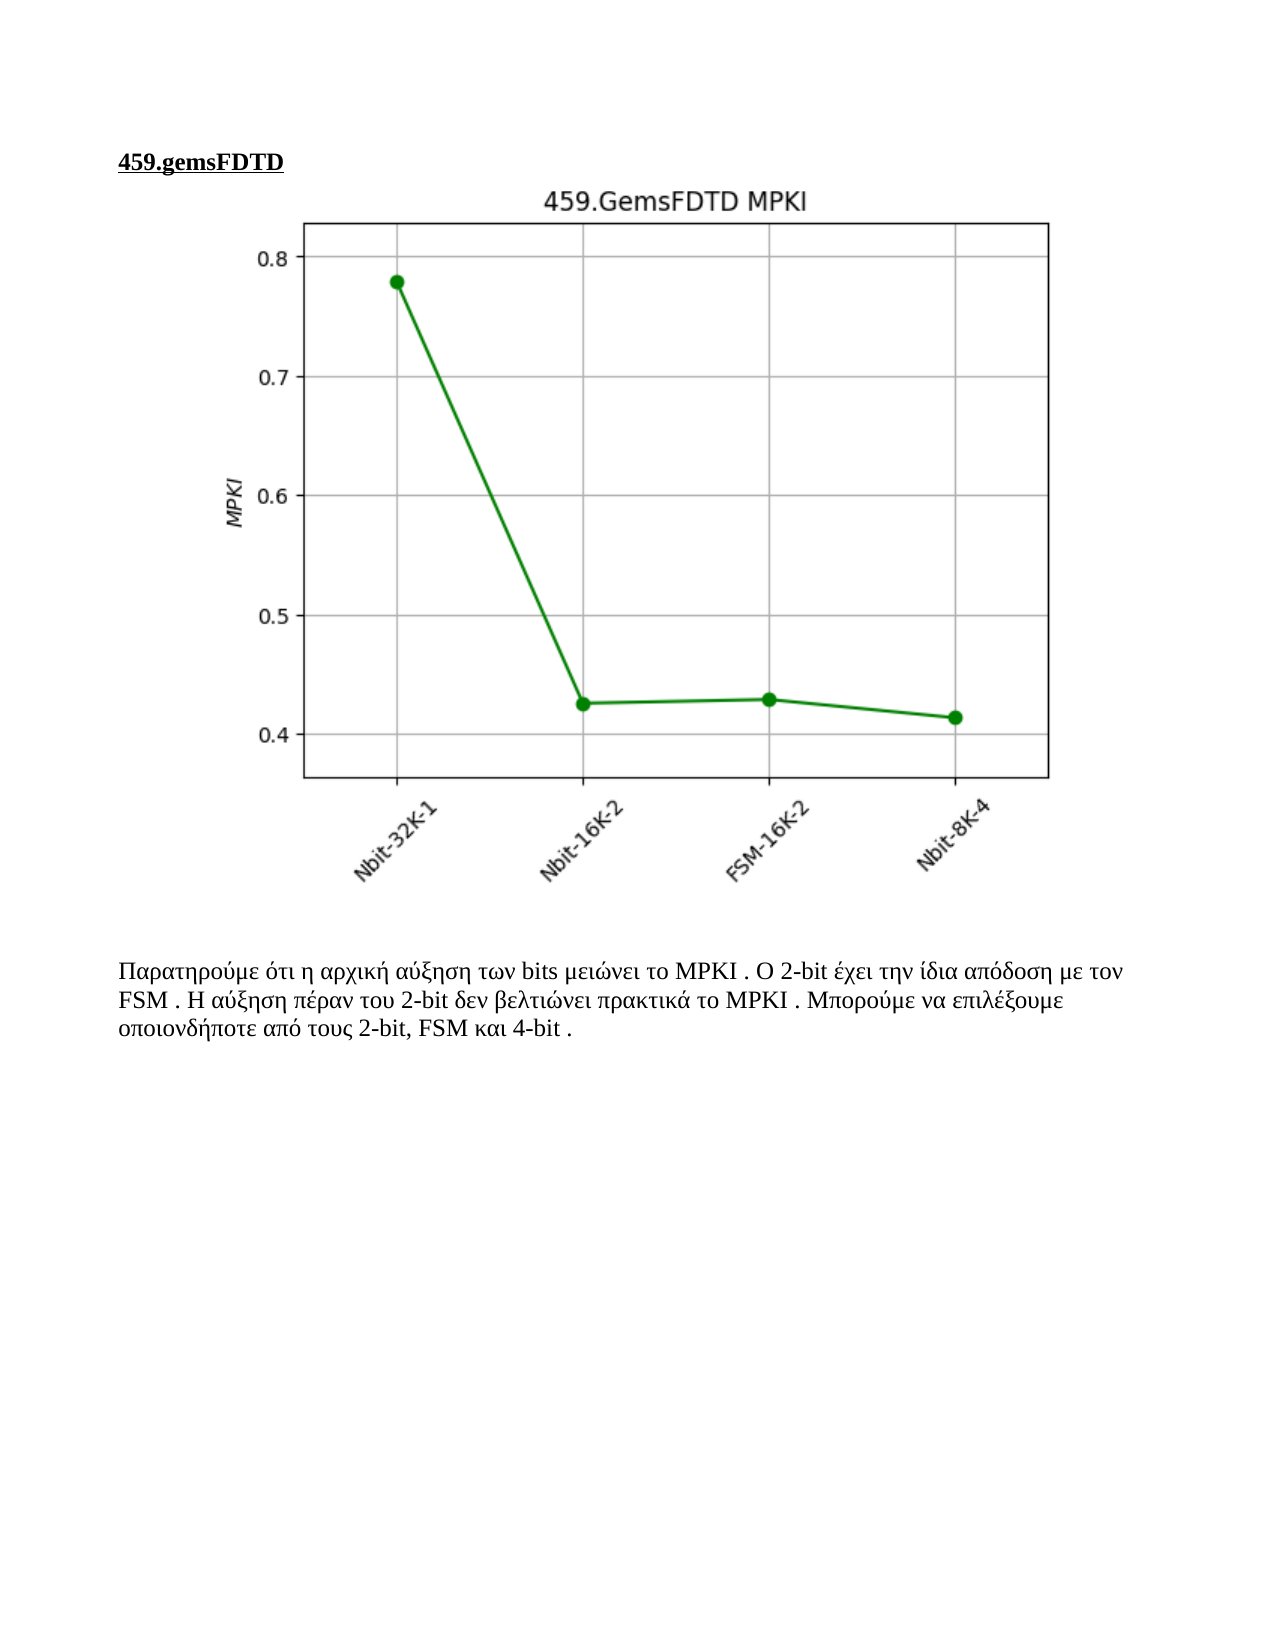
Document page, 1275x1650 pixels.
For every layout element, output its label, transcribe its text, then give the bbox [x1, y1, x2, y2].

text Παρατηρούμε ότι η αρχική αύξηση των bits μειώνει το MPKI . Ο 2-bit έχει την ίδια απόδοση με τον FSM . Η αύξηση πέραν του 2-bit δεν βελτιώνει πρακτικά το MPKI . Μπορούμε να επιλέξουμε οποιονδήποτε από τους 2-bit, FSM και 4-bit . [118, 956, 1157, 1042]
text 459.gemsFDTD [118, 147, 1157, 176]
picture [212, 175, 1063, 899]
